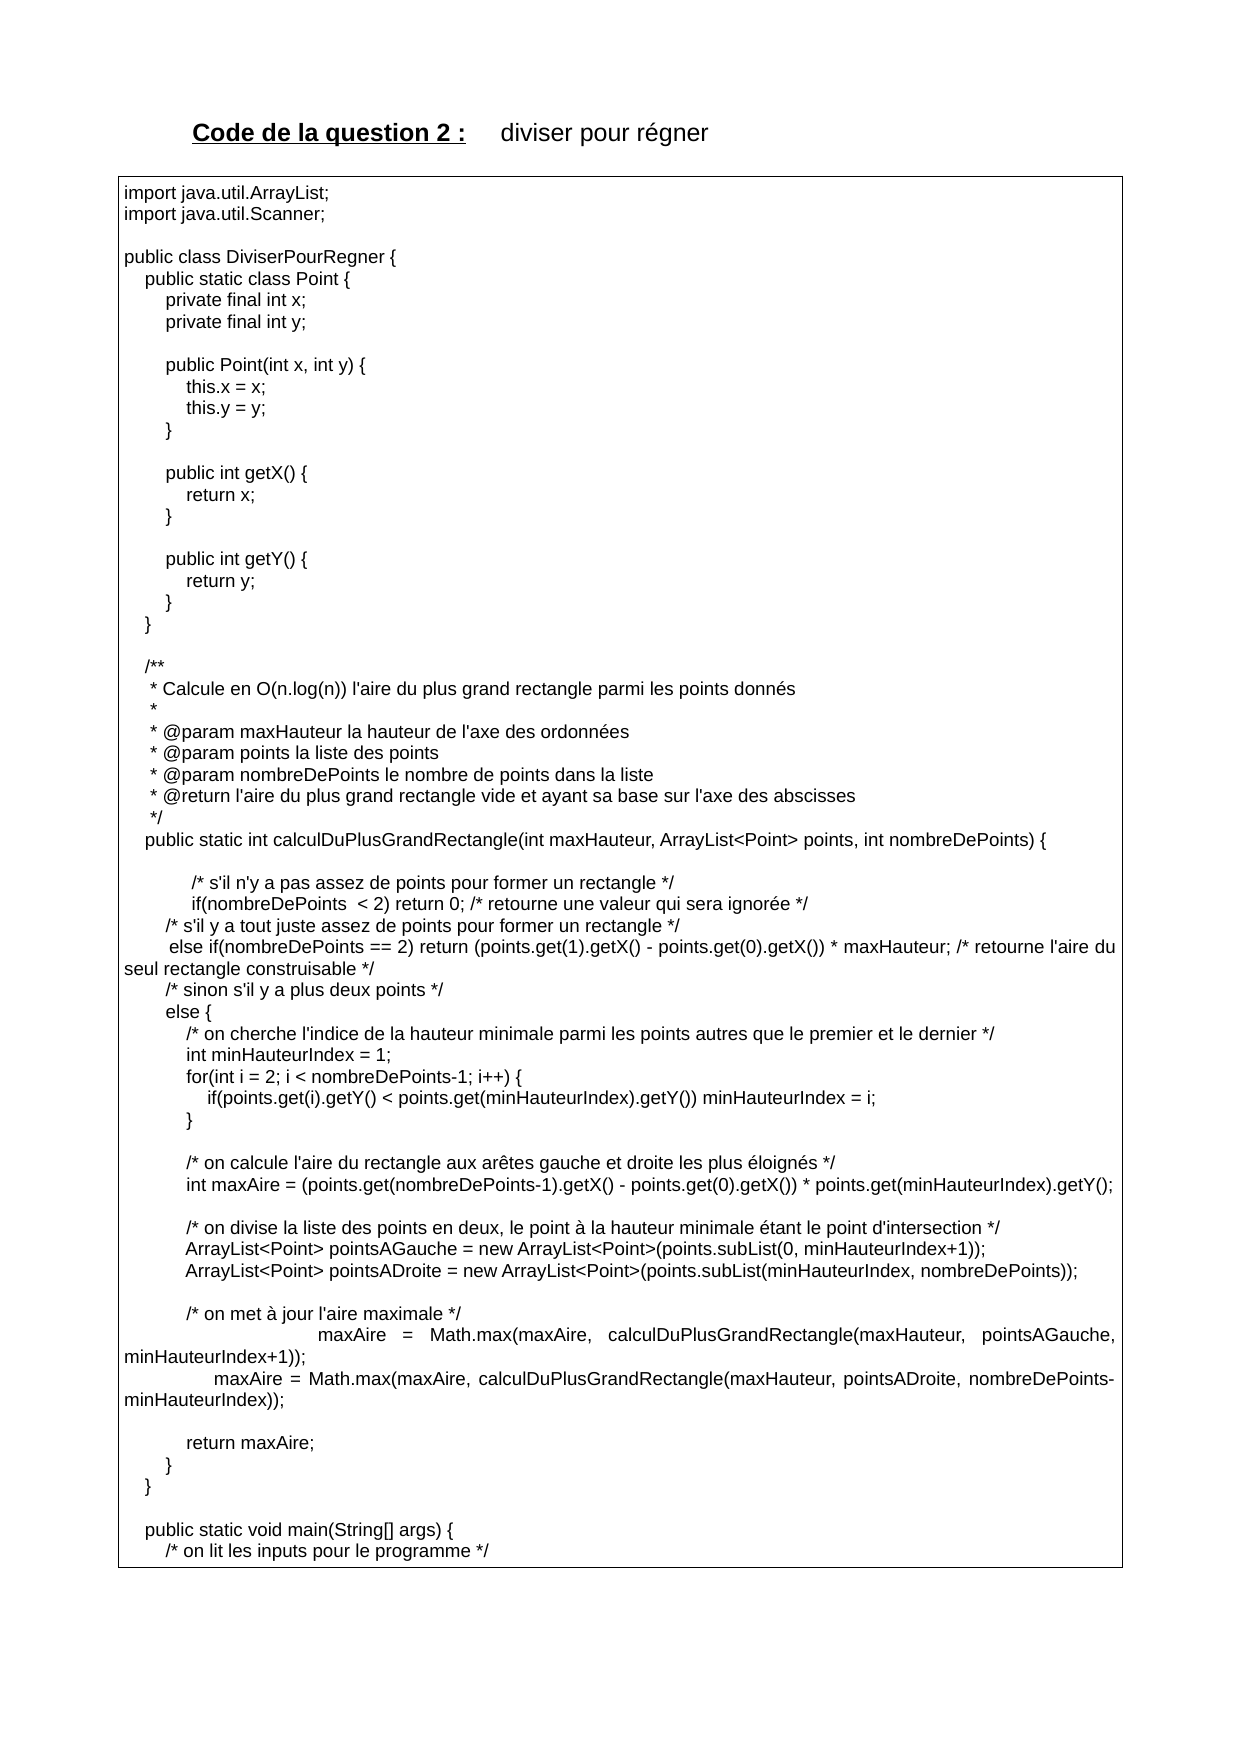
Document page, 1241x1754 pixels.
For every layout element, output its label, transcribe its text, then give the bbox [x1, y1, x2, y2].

text Code de la question 2 : diviser pour régner [118, 118, 1122, 147]
table_header import java.util.ArrayList; import java.util.Scanner; public class DiviserPourRegner { public static class Point { private final int x; private final int y; public Point(int x, int y) { this.x = x; this.y = y; } public int getX() { return x; } public int getY() { return y; } } /** * Calcule en O(n.log(n)) l'aire du plus grand rectangle parmi les points donnés * * @param maxHauteur la hauteur de l'axe des ordonnées * @param points la liste des points * @param nombreDePoints le nombre de points dans la liste * @return l'aire du plus grand rectangle vide et ayant sa base sur l'axe des abscisses */ public static int calculDuPlusGrandRectangle(int maxHauteur, ArrayList<Point> points, int nombreDePoints) { /* s'il n'y a pas assez de points pour former un rectangle */ if(nombreDePoints < 2) return 0; /* retourne une valeur qui sera ignorée */ /* s'il y a tout juste assez de points pour former un rectangle */ else if(nombreDePoints == 2) return (points.get(1).getX() - points.get(0).getX()) * maxHauteur; /* retourne l'aire du seul rectangle construisable */ /* sinon s'il y a plus deux points */ else { /* on cherche l'indice de la hauteur minimale parmi les points autres que le premier et le dernier */ int minHauteurIndex = 1; for(int i = 2; i < nombreDePoints-1; i++) { if(points.get(i).getY() < points.get(minHauteurIndex).getY()) minHauteurIndex = i; } /* on calcule l'aire du rectangle aux arêtes gauche et droite les plus éloignés */ int maxAire = (points.get(nombreDePoints-1).getX() - points.get(0).getX()) * points.get(minHauteurIndex).getY(); /* on divise la liste des points en deux, le point à la hauteur minimale étant le point d'intersection */ ArrayList<Point> pointsAGauche = new ArrayList<Point>(points.subList(0, minHauteurIndex+1)); ArrayList<Point> pointsADroite = new ArrayList<Point>(points.subList(minHauteurIndex, nombreDePoints)); /* on met à jour l'aire maximale */ maxAire = Math.max(maxAire, calculDuPlusGrandRectangle(maxHauteur, pointsAGauche, minHauteurIndex+1)); maxAire = Math.max(maxAire, calculDuPlusGrandRectangle(maxHauteur, pointsADroite, nombreDePoints-minHauteurIndex)); return maxAire; } } public static void main(String[] args) { /* on lit les inputs pour le programme */ [119, 177, 1122, 1567]
